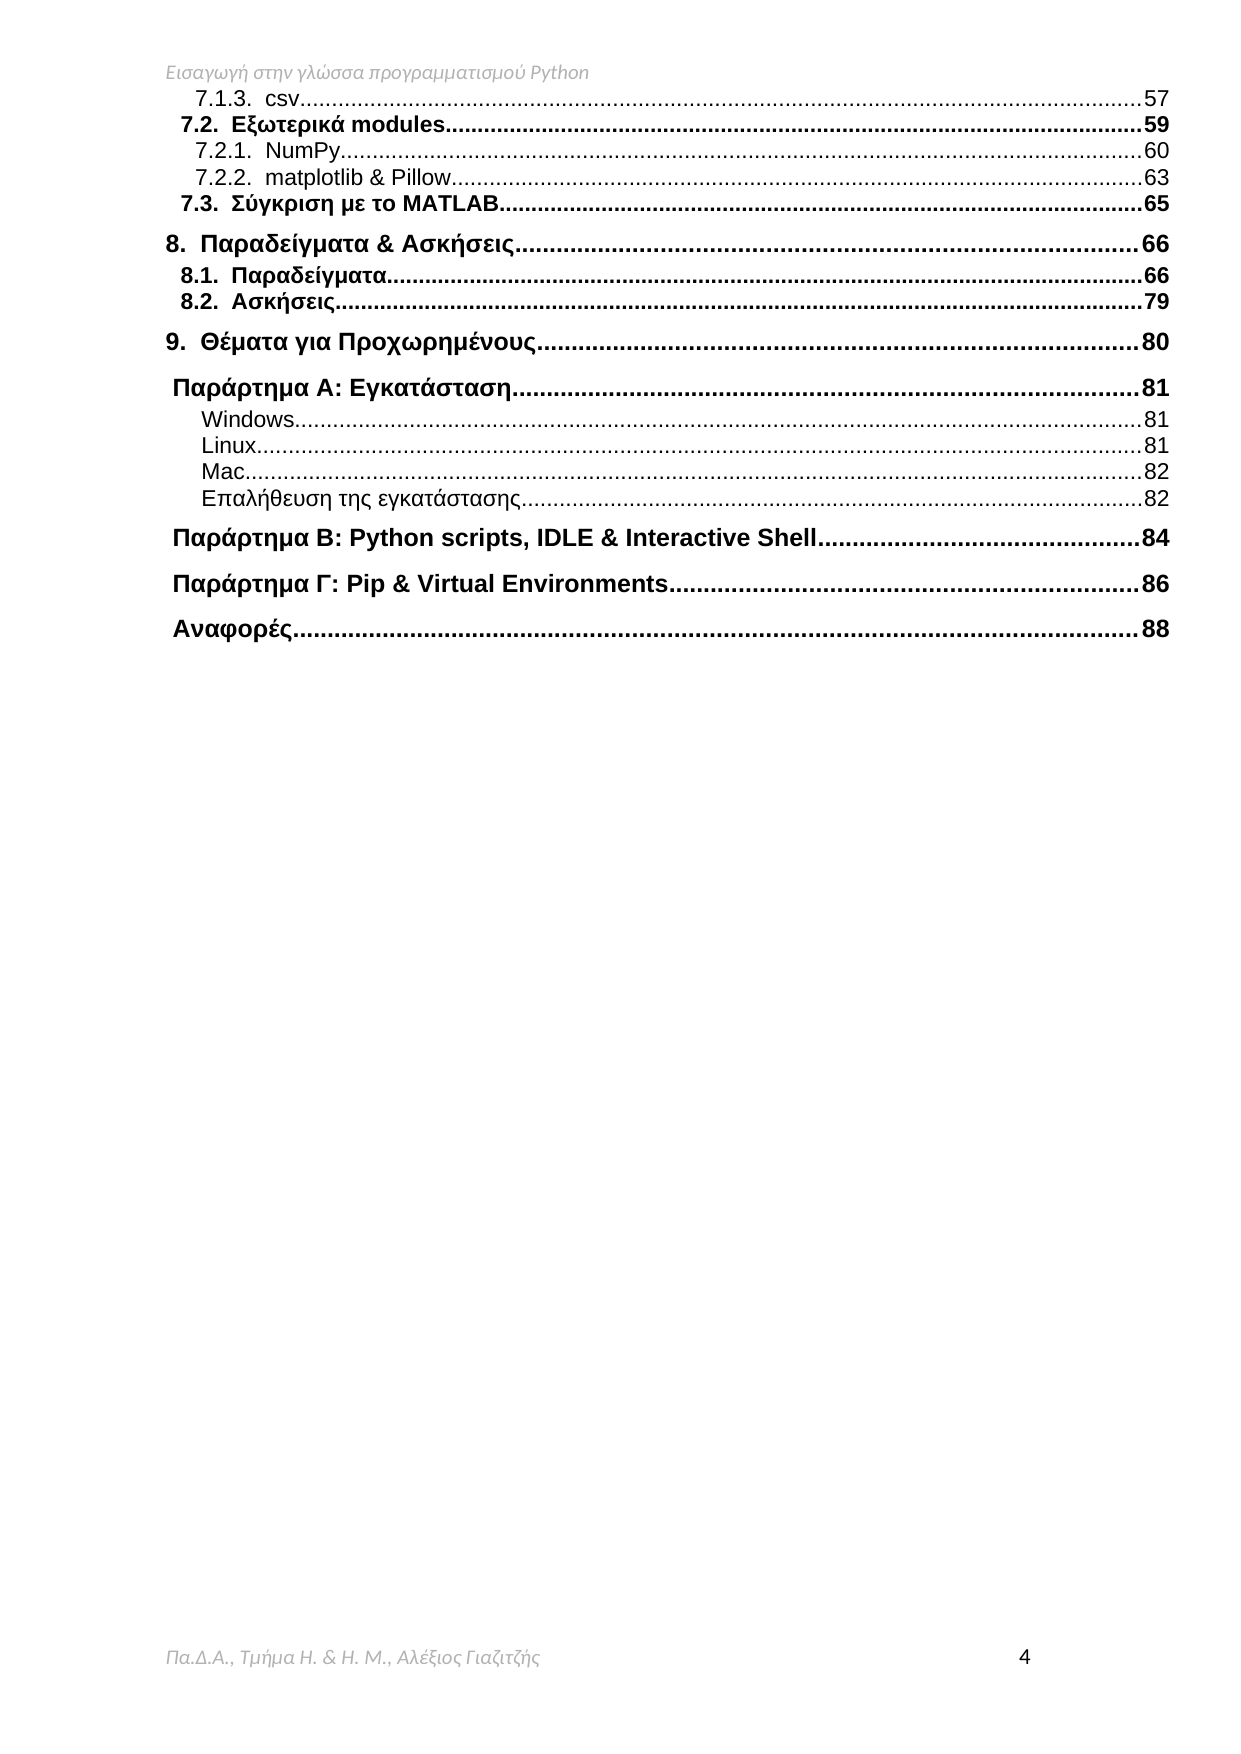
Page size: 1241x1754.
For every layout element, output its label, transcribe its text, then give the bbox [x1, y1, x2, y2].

text Mac 82 [165, 458, 1169, 484]
text Παράρτημα B: Python scripts, IDLE & Interactive Shell 84 [165, 523, 1169, 552]
text 8.2. Ασκήσεις 79 [165, 288, 1169, 314]
text 7.2. Εξωτερικά modules 59 [165, 111, 1169, 137]
text 8. Παραδείγματα & Ασκήσεις 66 [165, 229, 1169, 257]
text 7.2.1. NumPy 60 [165, 137, 1169, 163]
text 7.2.2. matplotlib & Pillow 63 [165, 163, 1169, 190]
text Αναφορές 88 [165, 614, 1169, 643]
text Linux 81 [165, 432, 1169, 458]
text Παράρτημα A: Εγκατάσταση 81 [165, 372, 1169, 401]
text 8.1. Παραδείγματα 66 [165, 262, 1169, 288]
text Παράρτημα Γ: Pip & Virtual Environments 86 [165, 569, 1169, 598]
text Windows 81 [165, 406, 1169, 432]
text Επαλήθευση της εγκατάστασης 82 [165, 484, 1169, 511]
text 7.3. Σύγκριση με το MATLAB 65 [165, 190, 1169, 216]
text 9. Θέματα για Προχωρημένους 80 [165, 327, 1169, 356]
text 7.1.3. csv 57 [165, 84, 1169, 111]
